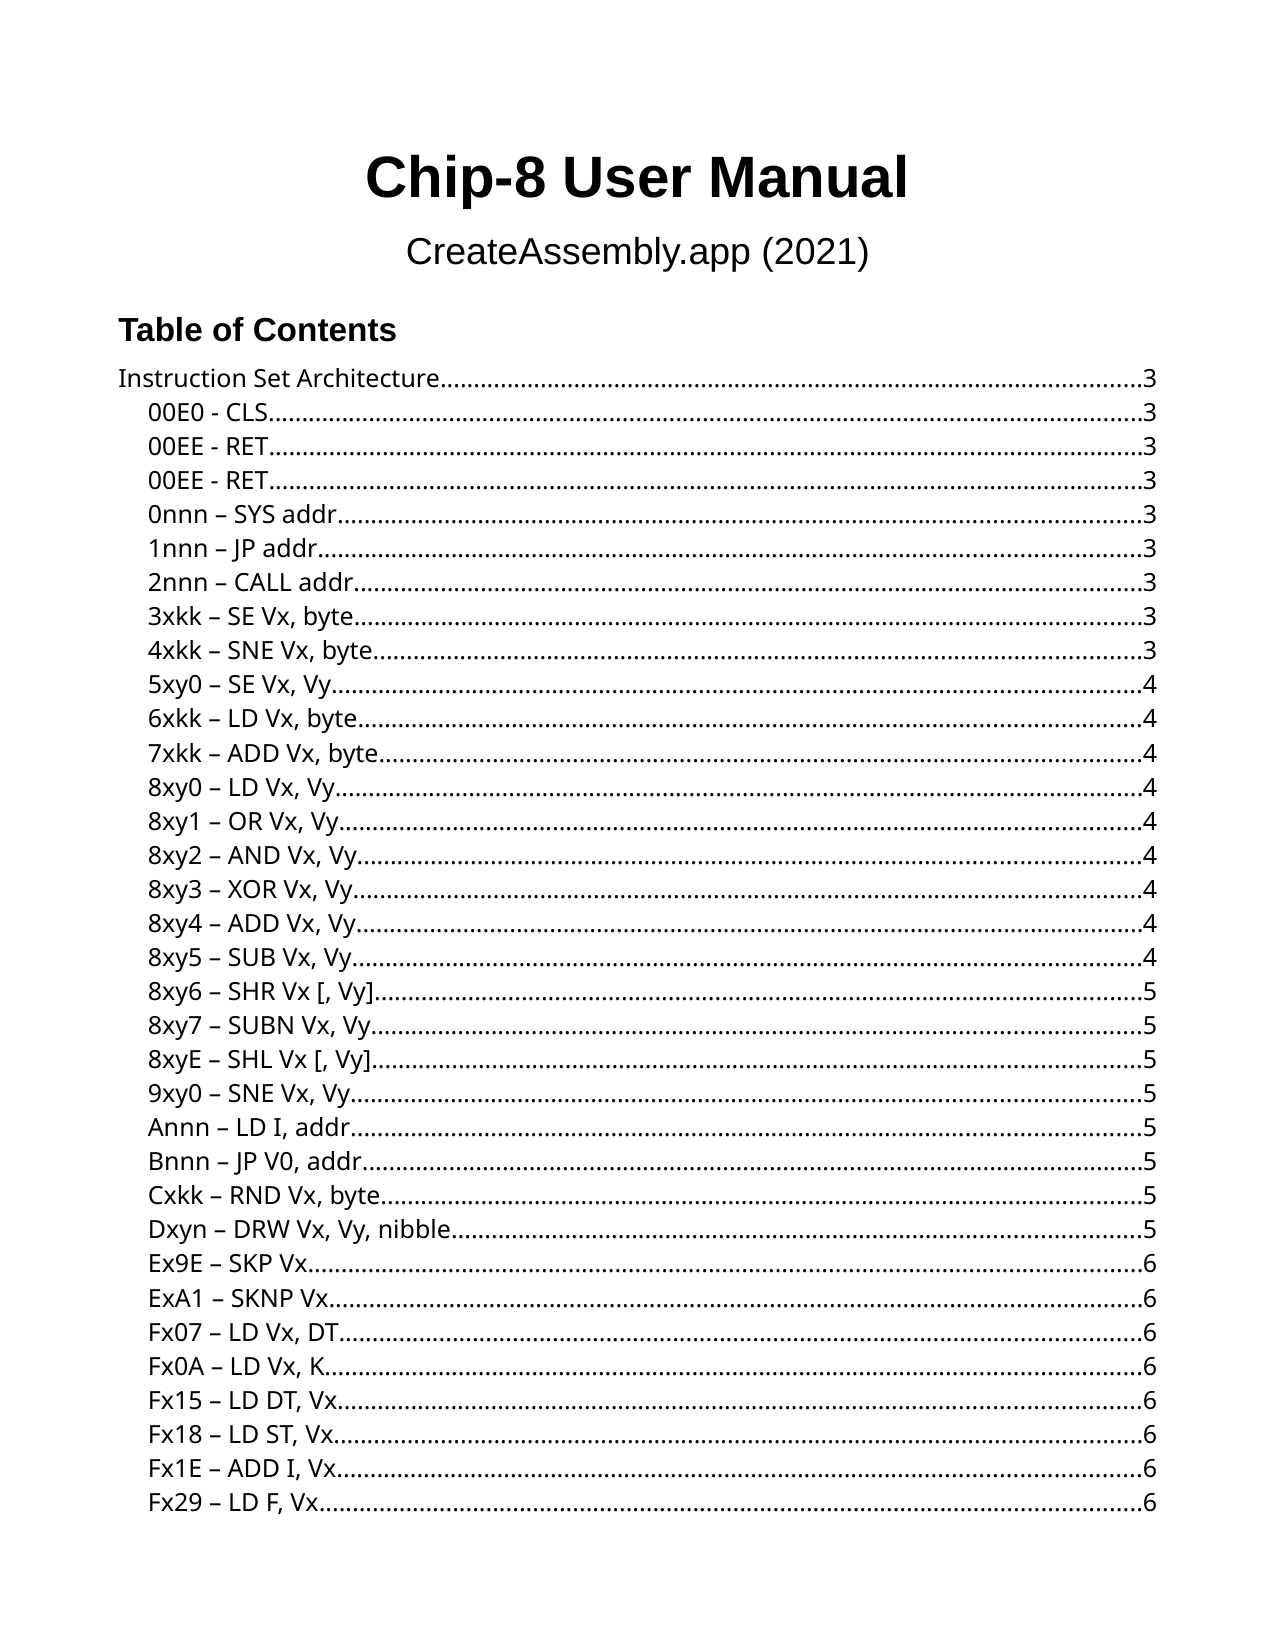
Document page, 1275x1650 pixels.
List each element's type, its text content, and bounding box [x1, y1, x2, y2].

text 00E0 - CLS 3 [148, 394, 1157, 429]
text 8xy4 – ADD Vx, Vy 4 [148, 906, 1157, 939]
text Instruction Set Architecture 3 [118, 361, 1157, 394]
text Fx18 – LD ST, Vx 6 [148, 1416, 1157, 1451]
text Fx07 – LD Vx, DT 6 [148, 1314, 1157, 1348]
text 8xy2 – AND Vx, Vy 4 [148, 837, 1157, 871]
text Fx0A – LD Vx, K 6 [148, 1348, 1157, 1382]
text 7xkk – ADD Vx, byte 4 [148, 735, 1157, 769]
text Ex9E – SKP Vx 6 [148, 1246, 1157, 1280]
text Fx1E – ADD I, Vx 6 [148, 1451, 1157, 1484]
text 8xy6 – SHR Vx [, Vy] 5 [148, 974, 1157, 1008]
text Cxkk – RND Vx, byte 5 [148, 1178, 1157, 1212]
text 2nnn – CALL addr 3 [148, 565, 1157, 599]
text 8xy7 – SUBN Vx, Vy 5 [148, 1008, 1157, 1042]
text 0nnn – SYS addr 3 [148, 497, 1157, 531]
title Chip-8 User Manual [118, 143, 1157, 210]
text 4xkk – SNE Vx, byte 3 [148, 633, 1157, 667]
text 8xy0 – LD Vx, Vy 4 [148, 769, 1157, 803]
text 00EE - RET 3 [148, 463, 1157, 497]
text 5xy0 – SE Vx, Vy 4 [148, 667, 1157, 701]
text 8xy5 – SUB Vx, Vy 4 [148, 939, 1157, 974]
text 00EE - RET 3 [148, 429, 1157, 463]
text 8xyE – SHL Vx [, Vy] 5 [148, 1042, 1157, 1076]
subtitle CreateAssembly.app (2021) [118, 229, 1157, 272]
text 3xkk – SE Vx, byte 3 [148, 599, 1157, 633]
text 6xkk – LD Vx, byte 4 [148, 701, 1157, 735]
text Fx29 – LD F, Vx 6 [148, 1484, 1157, 1519]
text Bnnn – JP V0, addr 5 [148, 1144, 1157, 1178]
text ExA1 – SKNP Vx 6 [148, 1280, 1157, 1314]
text Annn – LD I, addr 5 [148, 1110, 1157, 1144]
subtitle Table of Contents [118, 309, 1157, 348]
text 1nnn – JP addr 3 [148, 531, 1157, 565]
text Dxyn – DRW Vx, Vy, nibble 5 [148, 1212, 1157, 1246]
text 8xy1 – OR Vx, Vy 4 [148, 803, 1157, 837]
text 8xy3 – XOR Vx, Vy 4 [148, 871, 1157, 906]
text 9xy0 – SNE Vx, Vy 5 [148, 1076, 1157, 1110]
text Fx15 – LD DT, Vx 6 [148, 1382, 1157, 1416]
